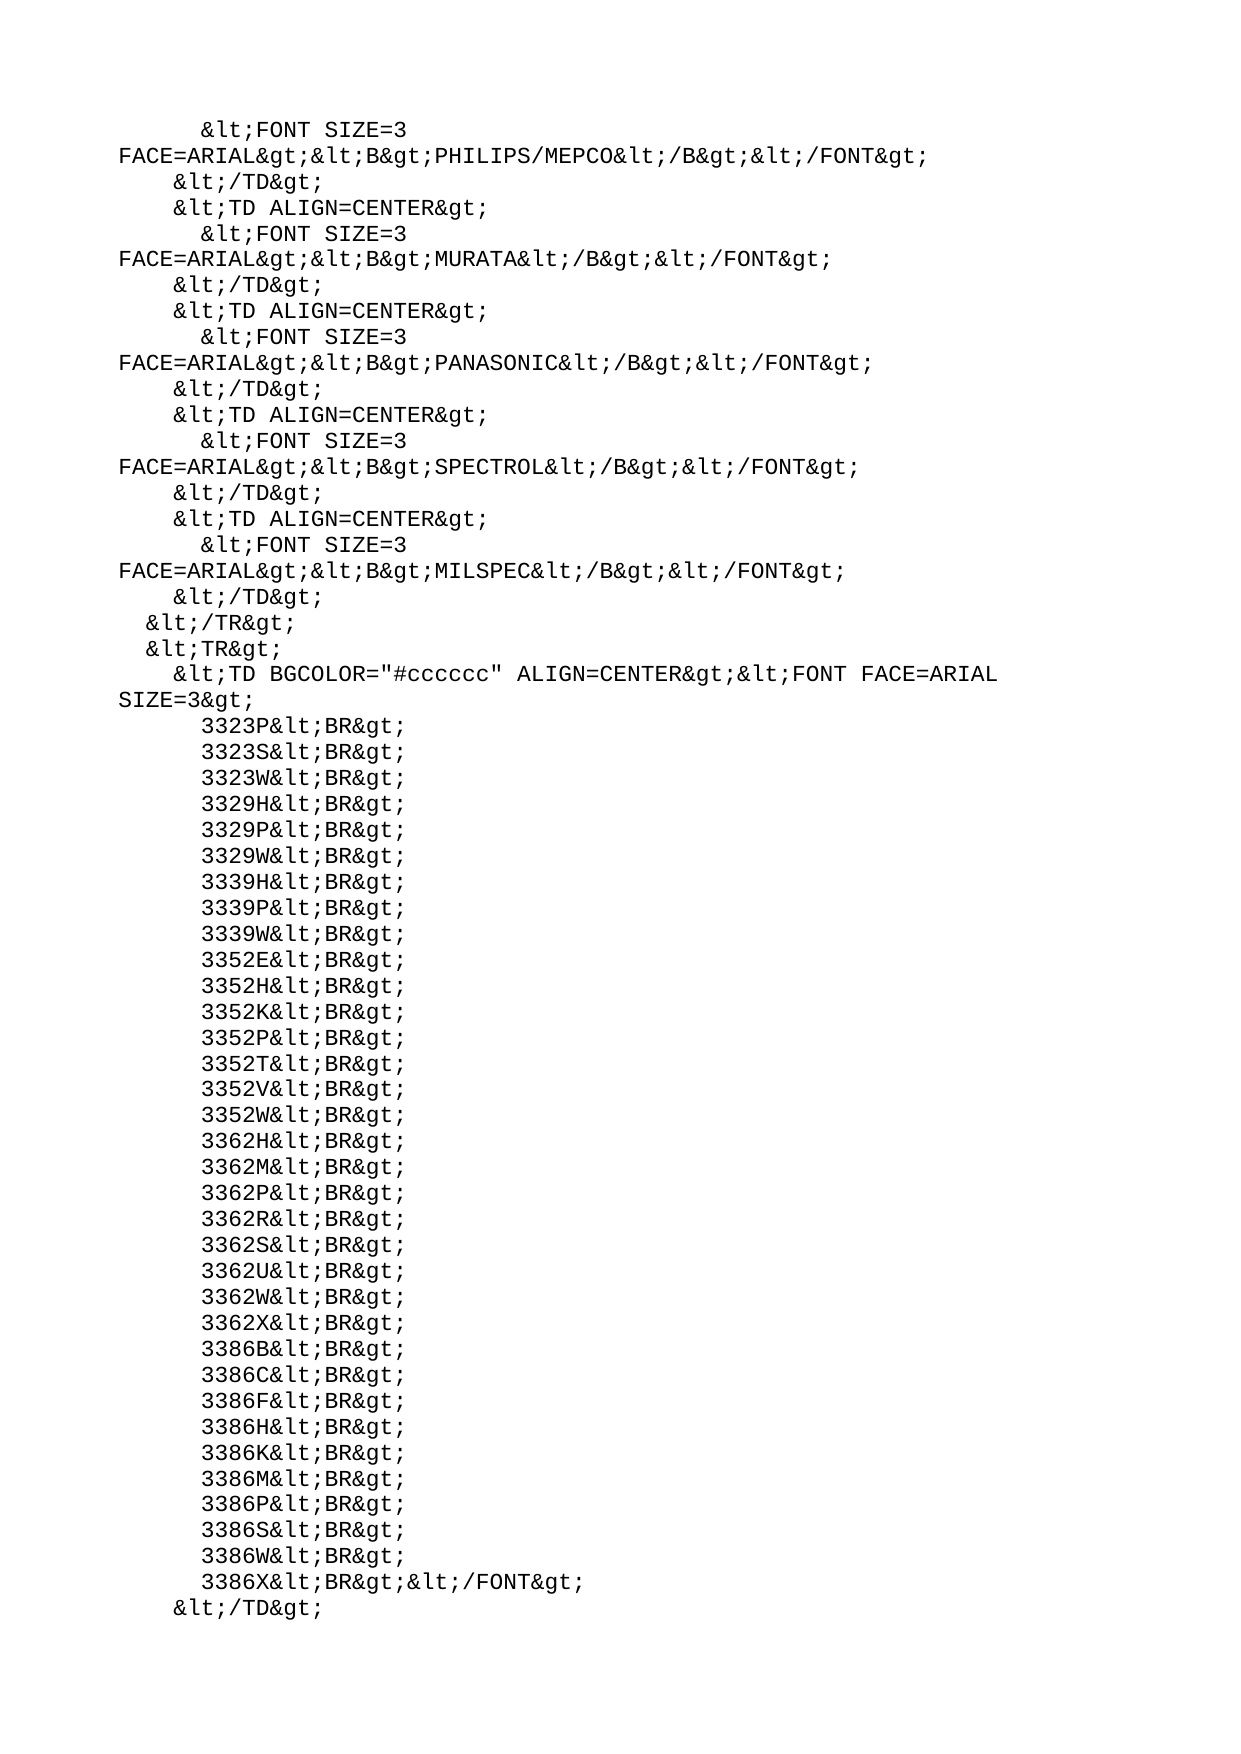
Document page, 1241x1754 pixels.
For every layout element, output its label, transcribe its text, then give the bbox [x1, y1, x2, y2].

text &lt;FONT SIZE=3 FACE=ARIAL&gt;&lt;B&gt;SPECTROL&lt;/B&gt;&lt;/FONT&gt; [118, 429, 1122, 481]
text &lt;FONT SIZE=3 FACE=ARIAL&gt;&lt;B&gt;MURATA&lt;/B&gt;&lt;/FONT&gt; [118, 222, 1122, 274]
text 3329H&lt;BR&gt; [118, 792, 1122, 818]
text &lt;TR&gt; [118, 637, 1122, 663]
text &lt;TD ALIGN=CENTER&gt; [118, 196, 1122, 222]
text 3352K&lt;BR&gt; [118, 1000, 1122, 1026]
text &lt;/TR&gt; [118, 611, 1122, 637]
text 3329P&lt;BR&gt; [118, 818, 1122, 844]
text 3339H&lt;BR&gt; [118, 870, 1122, 896]
text &lt;/TD&gt; [118, 585, 1122, 611]
text &lt;/TD&gt; [118, 481, 1122, 507]
text 3339P&lt;BR&gt; [118, 896, 1122, 922]
text &lt;FONT SIZE=3 FACE=ARIAL&gt;&lt;B&gt;PHILIPS/MEPCO&lt;/B&gt;&lt;/FONT&gt; [118, 118, 1122, 170]
text &lt;FONT SIZE=3 FACE=ARIAL&gt;&lt;B&gt;PANASONIC&lt;/B&gt;&lt;/FONT&gt; [118, 326, 1122, 377]
text 3352E&lt;BR&gt; [118, 948, 1122, 974]
text 3362X&lt;BR&gt; [118, 1311, 1122, 1337]
text 3386W&lt;BR&gt; [118, 1545, 1122, 1571]
text 3362W&lt;BR&gt; [118, 1285, 1122, 1311]
text &lt;TD BGCOLOR="#cccccc" ALIGN=CENTER&gt;&lt;FONT FACE=ARIAL SIZE=3&gt; [118, 663, 1122, 715]
text 3386C&lt;BR&gt; [118, 1363, 1122, 1389]
text 3362R&lt;BR&gt; [118, 1207, 1122, 1233]
text 3362P&lt;BR&gt; [118, 1182, 1122, 1207]
text 3362S&lt;BR&gt; [118, 1233, 1122, 1259]
text 3362U&lt;BR&gt; [118, 1259, 1122, 1285]
text 3323W&lt;BR&gt; [118, 767, 1122, 792]
text 3339W&lt;BR&gt; [118, 922, 1122, 948]
text 3352W&lt;BR&gt; [118, 1104, 1122, 1130]
text 3386K&lt;BR&gt; [118, 1441, 1122, 1467]
text &lt;FONT SIZE=3 FACE=ARIAL&gt;&lt;B&gt;MILSPEC&lt;/B&gt;&lt;/FONT&gt; [118, 533, 1122, 585]
text 3362M&lt;BR&gt; [118, 1156, 1122, 1182]
text &lt;/TD&gt; [118, 274, 1122, 300]
text 3362H&lt;BR&gt; [118, 1130, 1122, 1156]
text &lt;/TD&gt; [118, 377, 1122, 403]
text 3352T&lt;BR&gt; [118, 1052, 1122, 1078]
text 3386M&lt;BR&gt; [118, 1467, 1122, 1493]
text &lt;TD ALIGN=CENTER&gt; [118, 403, 1122, 429]
text 3352P&lt;BR&gt; [118, 1026, 1122, 1052]
text &lt;TD ALIGN=CENTER&gt; [118, 507, 1122, 533]
text 3386H&lt;BR&gt; [118, 1415, 1122, 1441]
text 3323P&lt;BR&gt; [118, 715, 1122, 741]
text 3386X&lt;BR&gt;&lt;/FONT&gt; [118, 1571, 1122, 1597]
text 3386F&lt;BR&gt; [118, 1389, 1122, 1415]
text 3352V&lt;BR&gt; [118, 1078, 1122, 1104]
text 3386P&lt;BR&gt; [118, 1493, 1122, 1519]
text &lt;TD ALIGN=CENTER&gt; [118, 300, 1122, 326]
text 3386S&lt;BR&gt; [118, 1519, 1122, 1545]
text 3329W&lt;BR&gt; [118, 844, 1122, 870]
text 3352H&lt;BR&gt; [118, 974, 1122, 1000]
text 3323S&lt;BR&gt; [118, 741, 1122, 767]
text &lt;/TD&gt; [118, 1597, 1122, 1622]
text &lt;/TD&gt; [118, 170, 1122, 196]
text 3386B&lt;BR&gt; [118, 1337, 1122, 1363]
